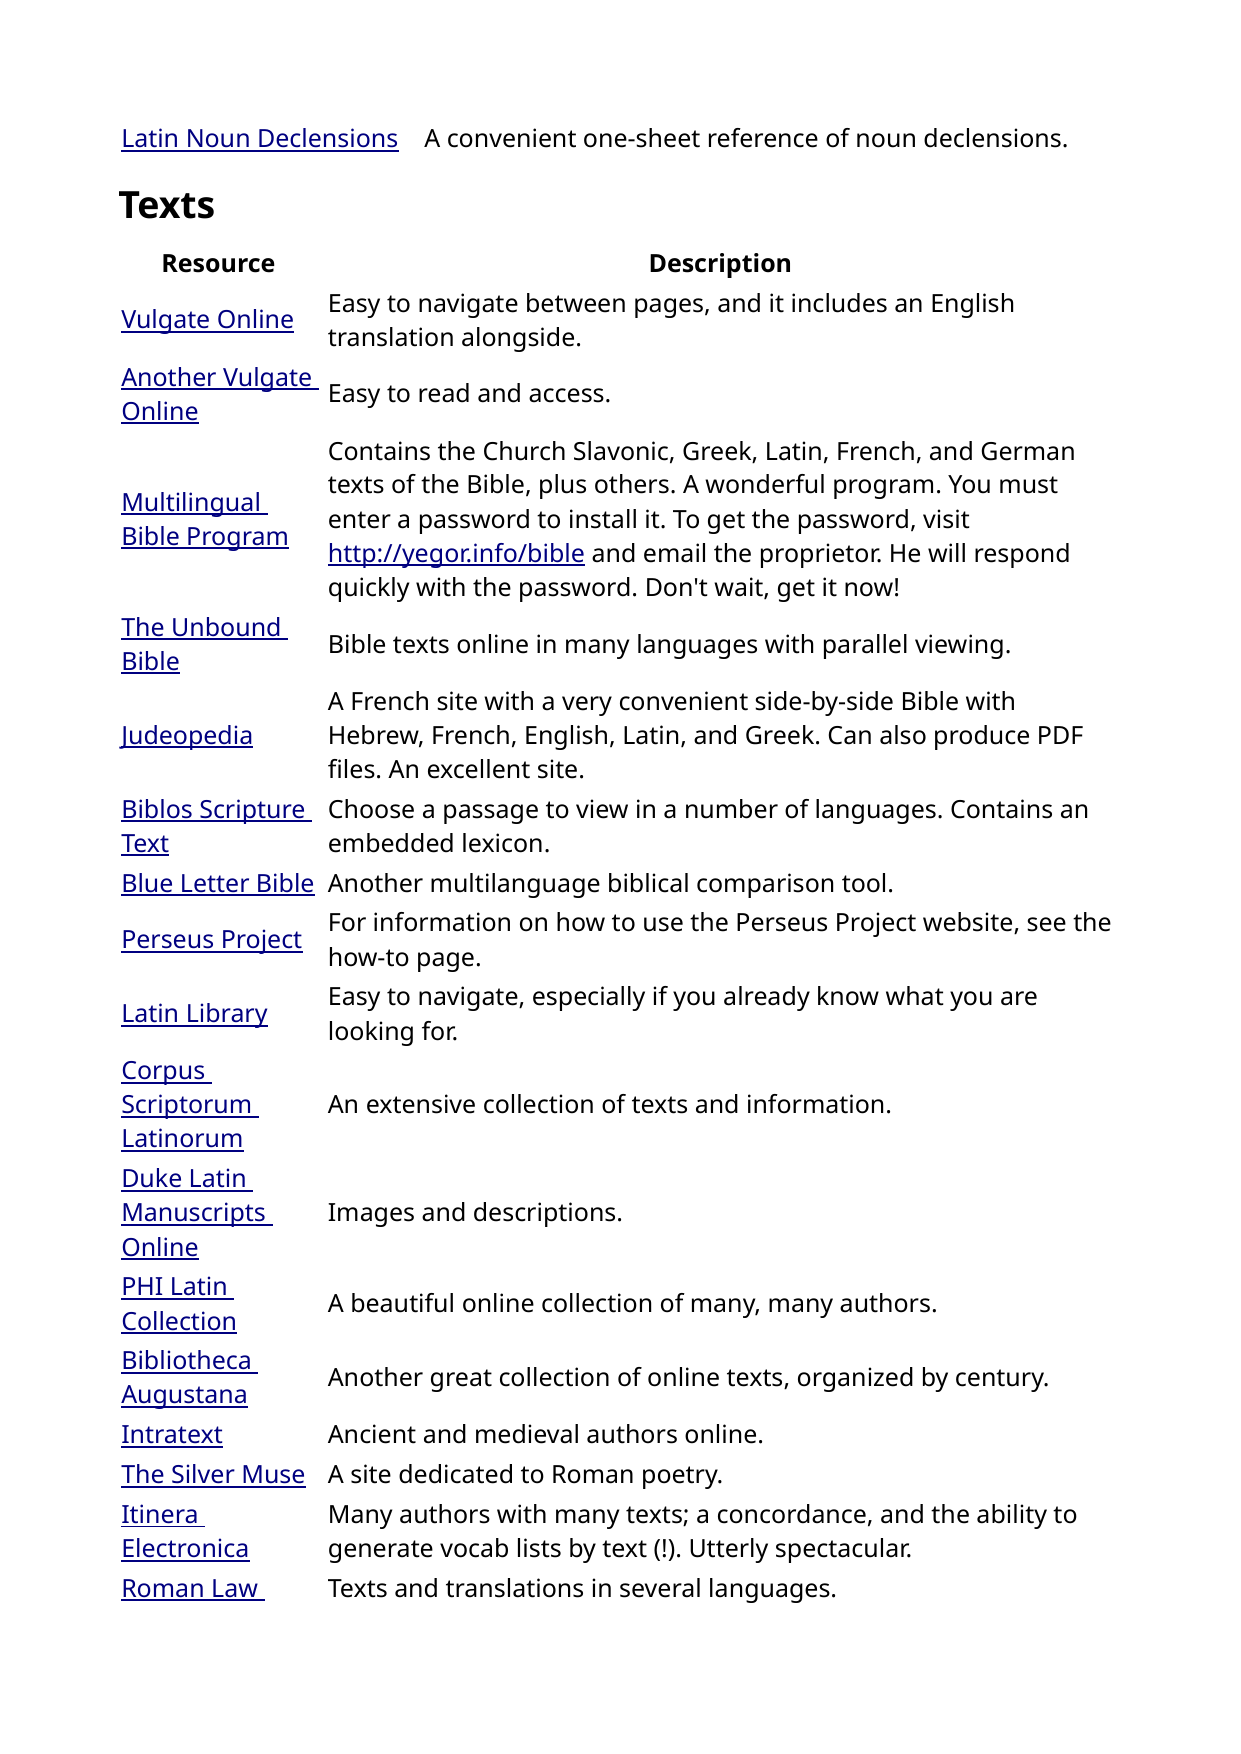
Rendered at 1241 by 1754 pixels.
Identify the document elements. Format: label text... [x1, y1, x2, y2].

table_cell Corpus Scriptorum Latinorum [118, 1050, 325, 1158]
table_cell PHI Latin Collection [118, 1266, 325, 1340]
table_cell Another great collection of online texts, organized by century. [325, 1340, 1122, 1414]
table_cell Easy to navigate between pages, and it includes an English translation alongside. [325, 282, 1122, 356]
table_cell Roman Law [118, 1568, 325, 1608]
subtitle Texts [118, 179, 1122, 230]
table_cell A convenient one-sheet reference of noun declensions. [421, 118, 1122, 158]
table_cell Another Vulgate Online [118, 356, 325, 430]
table_cell Biblos Scripture Text [118, 788, 325, 862]
table_cell A site dedicated to Roman poetry. [325, 1454, 1122, 1494]
table_cell Latin Noun Declensions [118, 118, 421, 158]
table_cell The Silver Muse [118, 1454, 325, 1494]
table_cell An extensive collection of texts and information. [325, 1050, 1122, 1158]
table_cell Vulgate Online [118, 282, 325, 356]
table_cell Bibliotheca Augustana [118, 1340, 325, 1414]
table_cell Easy to navigate, especially if you already know what you are looking for. [325, 976, 1122, 1050]
table_cell Itinera Electronica [118, 1494, 325, 1568]
table_cell Many authors with many texts; a concordance, and the ability to generate vocab lists by text (!). Utterly spectacular. [325, 1494, 1122, 1568]
table_cell Latin Library [118, 976, 325, 1050]
table_header Resource [118, 243, 325, 282]
table_cell Contains the Church Slavonic, Greek, Latin, French, and German texts of the Bible, plus others. A wonderful program. You must enter a password to install it. To get the password, visit http://yegor.info/bible and email the proprietor. He will respond quickly with the password. Don't wait, get it now! [325, 430, 1122, 606]
table_cell Duke Latin Manuscripts Online [118, 1158, 325, 1266]
table_cell Another multilanguage biblical comparison tool. [325, 862, 1122, 902]
table_header Description [325, 243, 1122, 282]
table_cell A French site with a very convenient side-by-side Bible with Hebrew, French, English, Latin, and Greek. Can also produce PDF files. An excellent site. [325, 680, 1122, 788]
table_cell Intratext [118, 1414, 325, 1454]
table_cell A beautiful online collection of many, many authors. [325, 1266, 1122, 1340]
table_cell Ancient and medieval authors online. [325, 1414, 1122, 1454]
table_cell The Unbound Bible [118, 606, 325, 680]
table_cell Choose a passage to view in a number of languages. Contains an embedded lexicon. [325, 788, 1122, 862]
table_cell Blue Letter Bible [118, 862, 325, 902]
table_cell Easy to read and access. [325, 356, 1122, 430]
table_cell Bible texts online in many languages with parallel viewing. [325, 606, 1122, 680]
table_cell For information on how to use the Perseus Project website, see the how-to page. [325, 902, 1122, 976]
table_cell Judeopedia [118, 680, 325, 788]
table_cell Texts and translations in several languages. [325, 1568, 1122, 1608]
table_cell Multilingual Bible Program [118, 430, 325, 606]
table_cell Images and descriptions. [325, 1158, 1122, 1266]
table_cell Perseus Project [118, 902, 325, 976]
